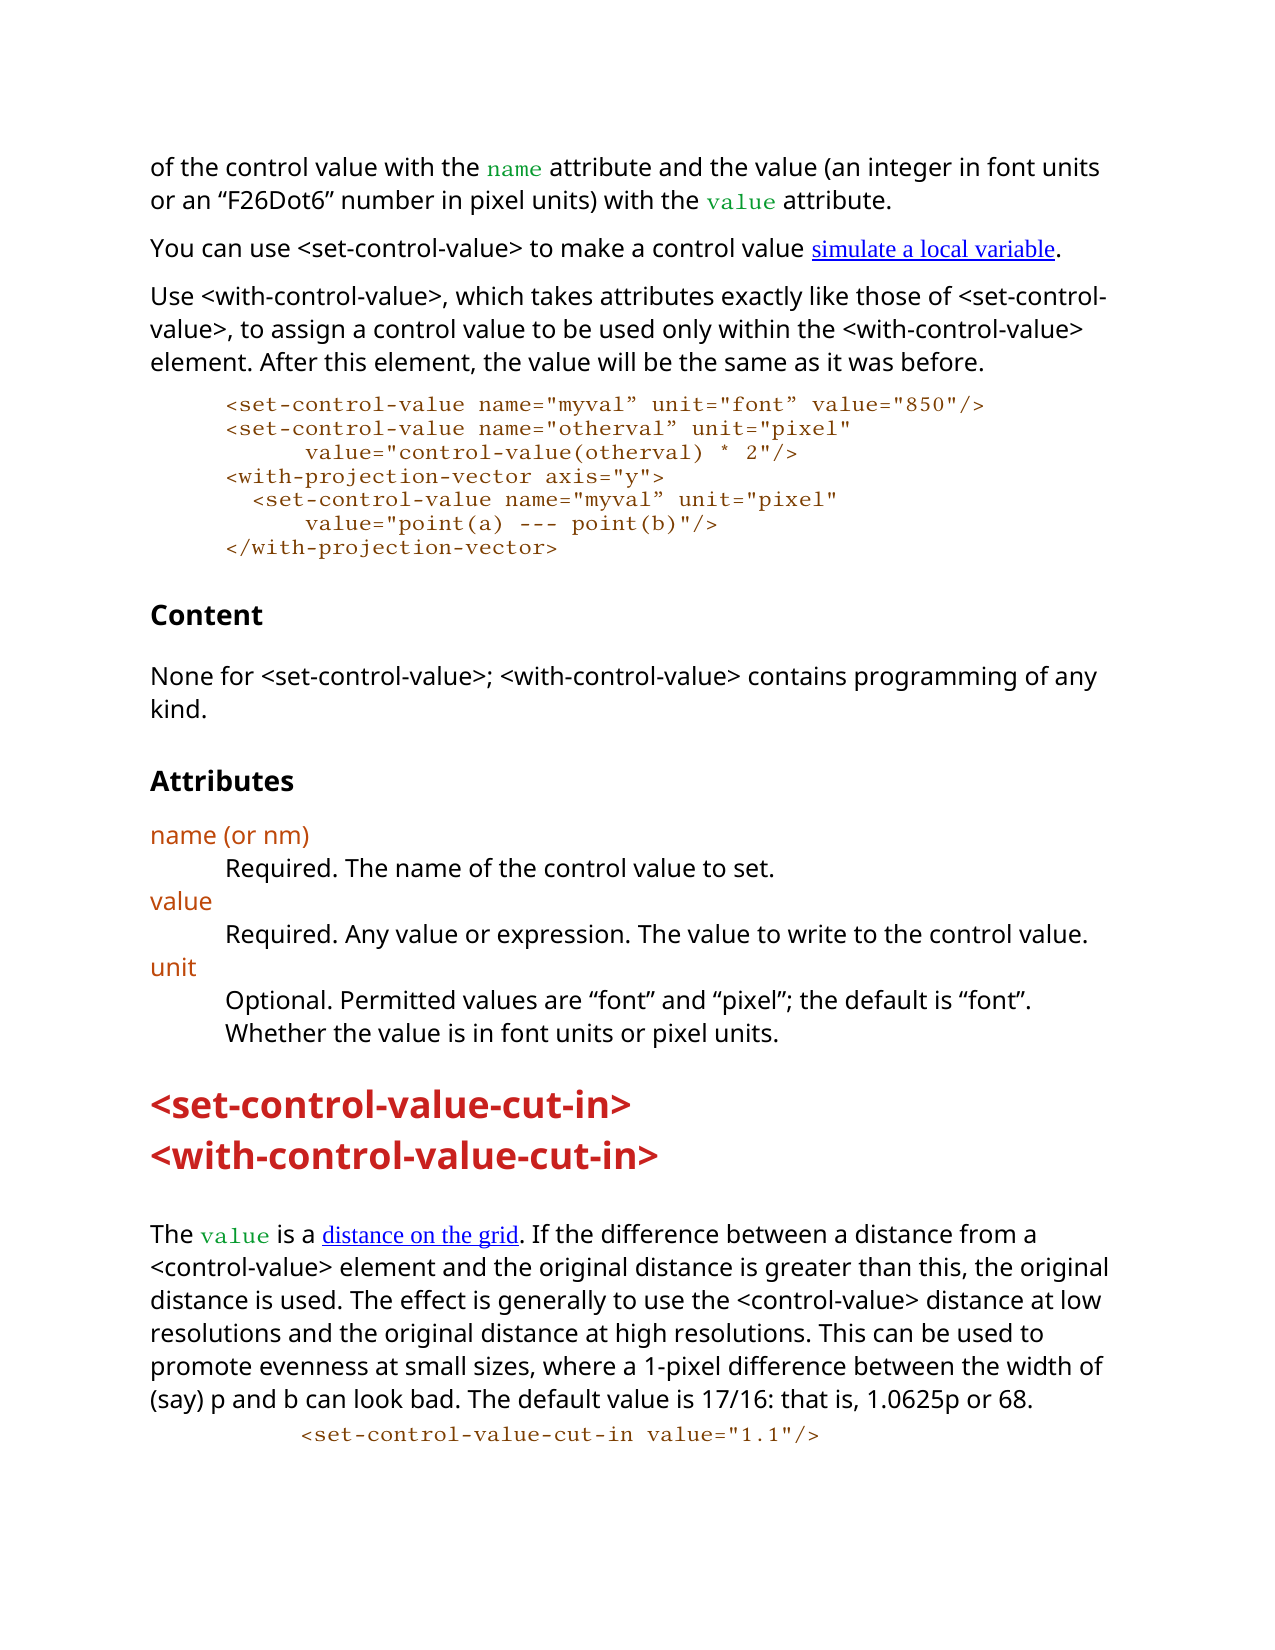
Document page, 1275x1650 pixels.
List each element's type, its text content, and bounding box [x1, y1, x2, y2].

text Use <with-control-value>, which takes attributes exactly like those of <set-control-value>, to assign a control value to be used only within the <with-control-value> element. After this element, the value will be the same as it was before. [150, 279, 1125, 378]
text name (or nm) [150, 818, 1125, 851]
text Optional. Permitted values are “font” and “pixel”; the default is “font”. Whether the value is in font units or pixel units. [225, 983, 1125, 1049]
text Required. The name of the control value to set. [225, 851, 1125, 884]
subtitle Attributes [150, 761, 1125, 800]
text <set-control-value name="myval” unit="font” value="850"/> <set-control-value name="otherval” unit="pixel" value="control-value(otherval) * 2"/> <with-projection-vector axis="y"> <set-control-value name="myval” unit="pixel" value="point(a) --- point(b)"/> </with-projection-vector> [225, 393, 1125, 559]
subtitle Content [150, 595, 1125, 634]
text of the control value with the name attribute and the value (an integer in font units or an “F26Dot6” number in pixel units) with the value attribute. [150, 150, 1125, 216]
subtitle <set-control-value-cut-in> <with-control-value-cut-in> [150, 1078, 1125, 1180]
text The value is a distance on the grid. If the difference between a distance from a <control-value> element and the original distance is greater than this, the original distance is used. The effect is generally to use the <control-value> distance at low resolutions and the original distance at high resolutions. This can be used to promote evenness at small sizes, where a 1-pixel difference between the width of (say) p and b can look bad. The default value is 17/16: that is, 1.0625p or 68. [150, 1217, 1125, 1415]
text Required. Any value or expression. The value to write to the control value. [225, 917, 1125, 950]
text <set-control-value-cut-in value="1.1"/> [300, 1422, 1125, 1446]
text unit [150, 950, 1125, 983]
text You can use <set-control-value> to make a control value simulate a local variable. [150, 231, 1125, 264]
text value [150, 884, 1125, 917]
text None for <set-control-value>; <with-control-value> contains programming of any kind. [150, 659, 1125, 725]
